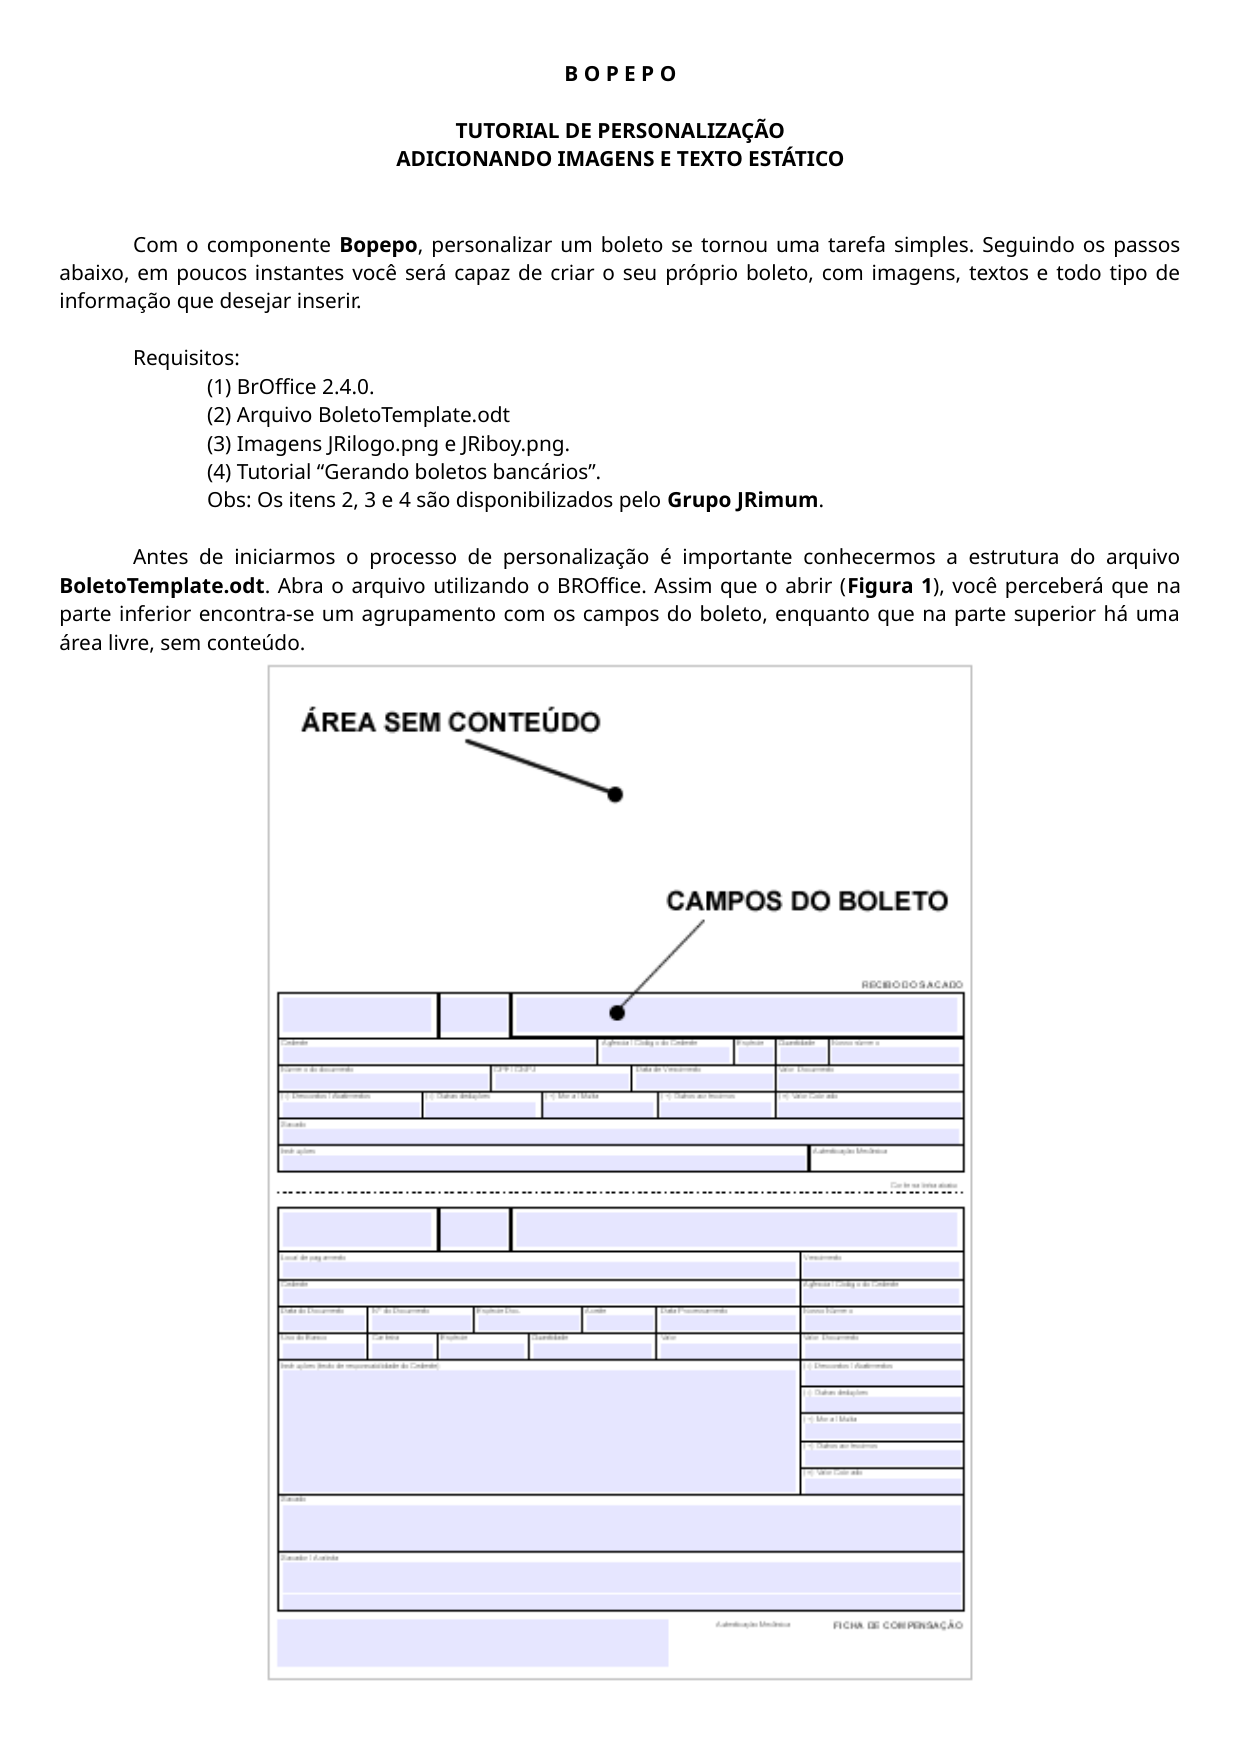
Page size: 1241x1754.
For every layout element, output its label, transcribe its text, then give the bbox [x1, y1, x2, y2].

picture [253, 656, 988, 1692]
text (4) Tutorial “Gerando boletos bancários”. [59, 457, 1181, 486]
text Antes de iniciarmos o processo de personalização é importante conhecermos a estrutura do arquivo BoletoTemplate.odt. Abra o arquivo utilizando o BROffice. Assim que o abrir (Figura 1), você perceberá que na parte inferior encontra-se um agrupamento com os campos do boleto, enquanto que na parte superior há uma área livre, sem conteúdo. [59, 542, 1181, 656]
text (3) Imagens JRilogo.png e JRiboy.png. [59, 429, 1181, 457]
text (2) Arquivo BoletoTemplate.odt [59, 400, 1181, 429]
text Requisitos: [59, 343, 1181, 372]
text B O P E P O [59, 59, 1181, 87]
text Obs: Os itens 2, 3 e 4 são disponibilizados pelo Grupo JRimum. [59, 486, 1181, 514]
text Com o componente Bopepo, personalizar um boleto se tornou uma tarefa simples. Seguindo os passos abaixo, em poucos instantes você será capaz de criar o seu próprio boleto, com imagens, textos e todo tipo de informação que desejar inserir. [59, 230, 1181, 315]
text ADICIONANDO IMAGENS E TEXTO ESTÁTICO [59, 144, 1181, 173]
text TUTORIAL DE PERSONALIZAÇÃO [59, 116, 1181, 144]
text (1) BrOffice 2.4.0. [59, 372, 1181, 400]
